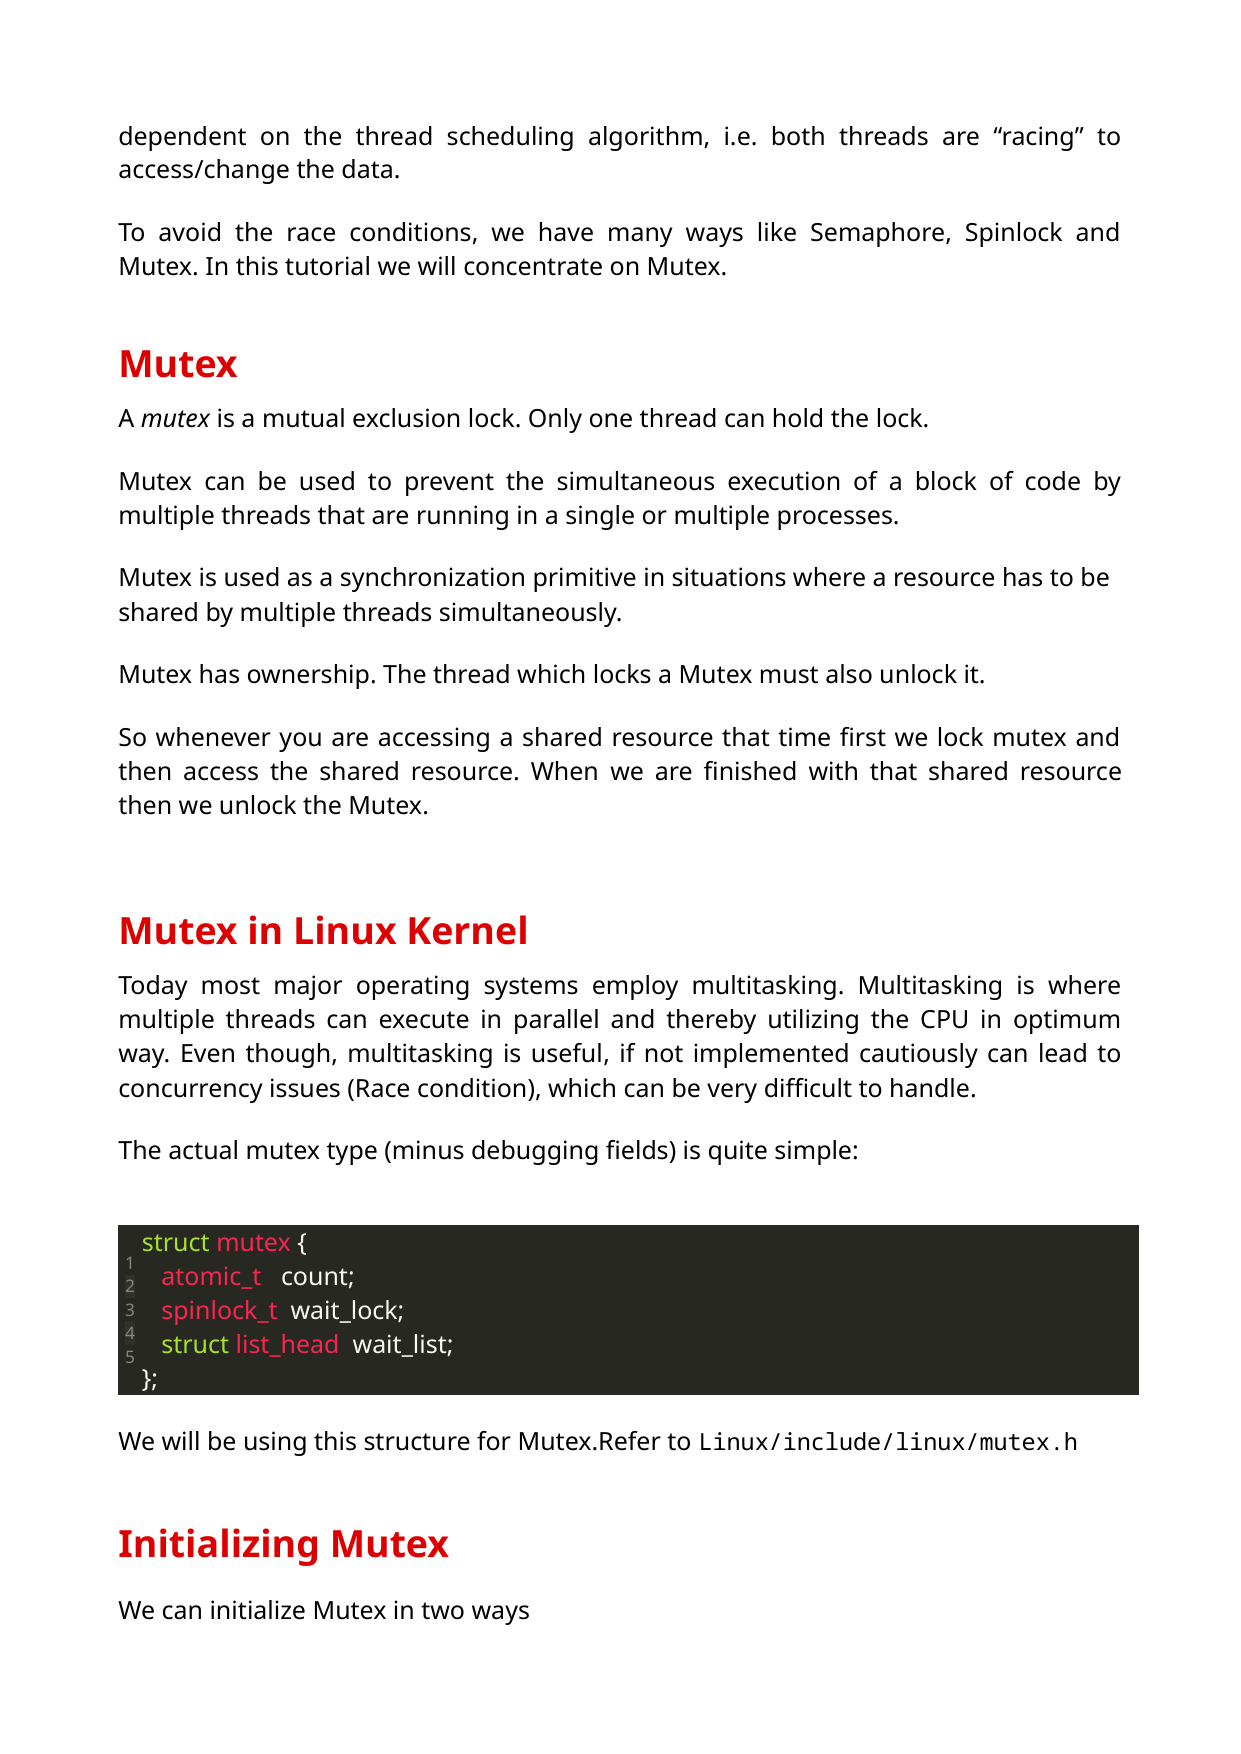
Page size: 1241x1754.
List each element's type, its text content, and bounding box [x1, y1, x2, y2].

table_header struct mutex { atomic_t count; spinlock_t wait_lock; struct list_head wait_list; }; [142, 1293, 1139, 1327]
text The actual mutex type (minus debugging fields) is quite simple: [118, 1133, 1122, 1167]
text Mutex can be used to prevent the simultaneous execution of a block of code by multiple threads that are running in a single or multiple processes. [118, 463, 1122, 531]
subtitle Mutex in Linux Kernel [118, 904, 1122, 956]
subtitle Mutex [118, 337, 1122, 388]
text A mutex is a mutual exclusion lock. Only one thread can hold the lock. [118, 400, 1122, 434]
table_header struct mutex { atomic_t count; spinlock_t wait_lock; struct list_head wait_list; }; [142, 1361, 1139, 1395]
text Mutex is used as a synchronization primitive in situations where a resource has to be shared by multiple threads simultaneously. [118, 560, 1122, 628]
text We can initialize Mutex in two ways [118, 1593, 1122, 1627]
table_header struct mutex { atomic_t count; spinlock_t wait_lock; struct list_head wait_list; }; [142, 1225, 1139, 1259]
text Mutex has ownership. The thread which locks a Mutex must also unlock it. [118, 657, 1122, 691]
text We will be using this structure for Mutex.Refer to Linux/include/linux/mutex.h [118, 1424, 1122, 1458]
text dependent on the thread scheduling algorithm, i.e. both threads are “racing” to access/change the data. [118, 118, 1122, 186]
text To avoid the race conditions, we have many ways like Semaphore, Spinlock and Mutex. In this tutorial we will concentrate on Mutex. [118, 215, 1122, 283]
text Today most major operating systems employ multitasking. Multitasking is where multiple threads can execute in parallel and thereby utilizing the CPU in optimum way. Even though, multitasking is useful, if not implemented cautiously can lead to concurrency issues (Race condition), which can be very difficult to handle. [118, 968, 1122, 1104]
text Initializing Mutex [118, 1478, 1122, 1568]
text So whenever you are accessing a shared resource that time first we lock mutex and then access the shared resource. When we are finished with that shared resource then we unlock the Mutex. [118, 720, 1122, 822]
table_header 1 2 3 4 5 [118, 1225, 142, 1395]
